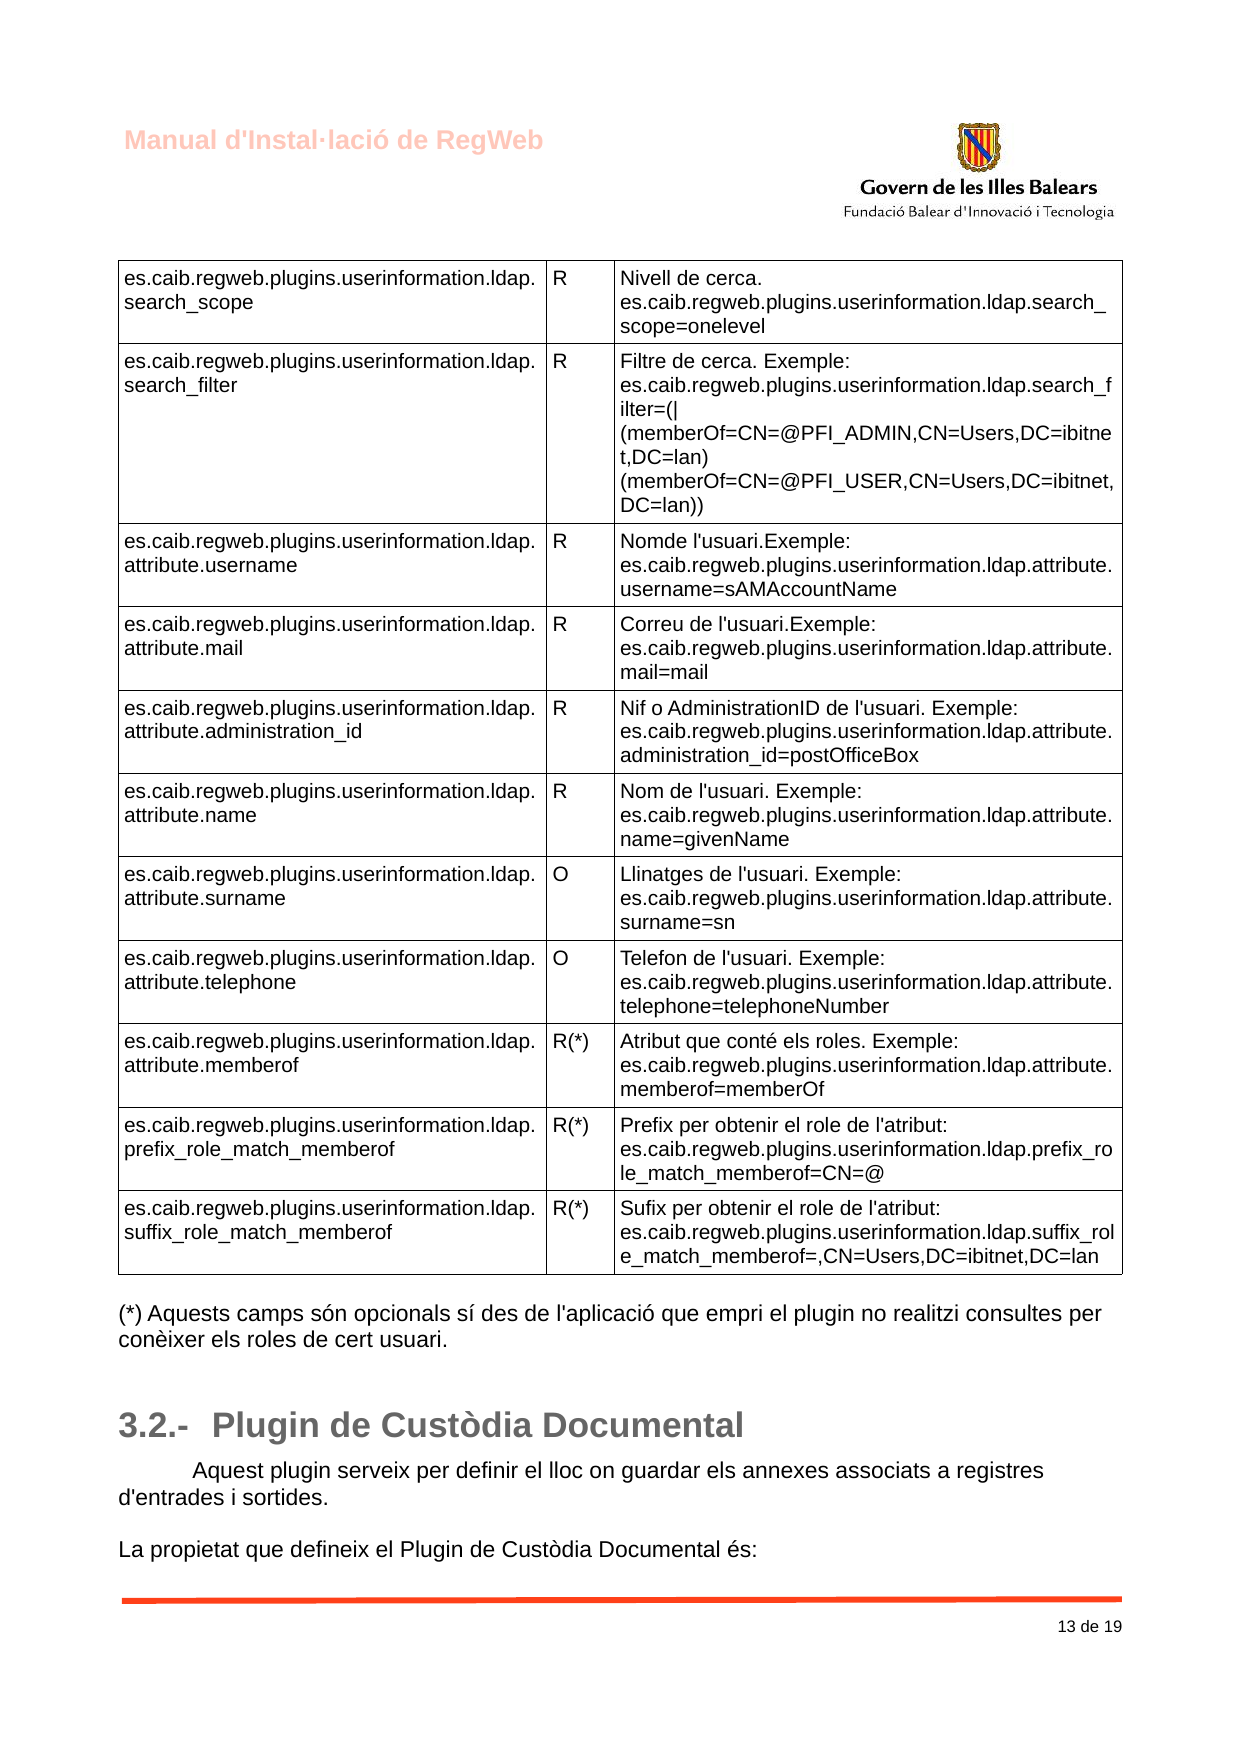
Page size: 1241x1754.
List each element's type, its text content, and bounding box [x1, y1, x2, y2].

table_cell R [547, 607, 614, 689]
table_cell Prefix per obtenir el role de l'atribut: es.caib.regweb.plugins.userinformation.ldap.prefix_role_match_memberof=CN=@ [615, 1108, 1122, 1190]
text La propietat que defineix el Plugin de Custòdia Documental és: [118, 1536, 1122, 1563]
table_cell Atribut que conté els roles. Exemple: es.caib.regweb.plugins.userinformation.ldap.attribute.memberof=memberOf [615, 1024, 1122, 1107]
table_cell R(*) [547, 1024, 614, 1107]
text Aquest plugin serveix per definir el lloc on guardar els annexes associats a registres d'entrades i sortides. [118, 1457, 1122, 1510]
table_cell O [547, 857, 614, 940]
table_cell Filtre de cerca. Exemple: es.caib.regweb.plugins.userinformation.ldap.search_filter=(|(memberOf=CN=@PFI_ADMIN,CN=Users,DC=ibitnet,DC=lan)(memberOf=CN=@PFI_USER,CN=Users,DC=ibitnet,DC=lan)) [615, 344, 1122, 523]
table_cell R [547, 774, 614, 856]
table_cell es.caib.regweb.plugins.userinformation.ldap.attribute.name [119, 774, 546, 856]
table_cell Correu de l'usuari.Exemple: es.caib.regweb.plugins.userinformation.ldap.attribute.mail=mail [615, 607, 1122, 689]
table_cell R [547, 691, 614, 773]
table_cell es.caib.regweb.plugins.userinformation.ldap.attribute.administration_id [119, 691, 546, 773]
table_cell es.caib.regweb.plugins.userinformation.ldap.attribute.mail [119, 607, 546, 689]
table_cell es.caib.regweb.plugins.userinformation.ldap.search_scope [119, 261, 546, 343]
table_cell R [547, 524, 614, 606]
table_cell es.caib.regweb.plugins.userinformation.ldap.attribute.username [119, 524, 546, 606]
table_cell es.caib.regweb.plugins.userinformation.ldap.attribute.surname [119, 857, 546, 940]
subtitle Plugin de Custòdia Documental [118, 1404, 1122, 1445]
table_cell Telefon de l'usuari. Exemple: es.caib.regweb.plugins.userinformation.ldap.attribute.telephone=telephoneNumber [615, 941, 1122, 1023]
table_cell R(*) [547, 1191, 614, 1273]
table_cell R [547, 261, 614, 343]
table_cell es.caib.regweb.plugins.userinformation.ldap.attribute.memberof [119, 1024, 546, 1107]
table_cell Nomde l'usuari.Exemple: es.caib.regweb.plugins.userinformation.ldap.attribute.username=sAMAccountName [615, 524, 1122, 606]
table_cell es.caib.regweb.plugins.userinformation.ldap.prefix_role_match_memberof [119, 1108, 546, 1190]
table_cell O [547, 941, 614, 1023]
table_cell R(*) [547, 1108, 614, 1190]
table_cell Nif o AdministrationID de l'usuari. Exemple: es.caib.regweb.plugins.userinformation.ldap.attribute.administration_id=postOfficeBox [615, 691, 1122, 773]
table_cell Nom de l'usuari. Exemple: es.caib.regweb.plugins.userinformation.ldap.attribute.name=givenName [615, 774, 1122, 856]
table_cell es.caib.regweb.plugins.userinformation.ldap.attribute.telephone [119, 941, 546, 1023]
text (*) Aquests camps són opcionals sí des de l'aplicació que empri el plugin no realitzi consultes per conèixer els roles de cert usuari. [118, 1300, 1122, 1353]
picture [840, 123, 1117, 220]
table_cell es.caib.regweb.plugins.userinformation.ldap.search_filter [119, 344, 546, 523]
table_cell Sufix per obtenir el role de l'atribut: es.caib.regweb.plugins.userinformation.ldap.suffix_role_match_memberof=,CN=Users,DC=ibitnet,DC=lan [615, 1191, 1122, 1273]
table_cell R [547, 344, 614, 523]
table_cell Llinatges de l'usuari. Exemple: es.caib.regweb.plugins.userinformation.ldap.attribute.surname=sn [615, 857, 1122, 940]
table_cell Nivell de cerca. es.caib.regweb.plugins.userinformation.ldap.search_scope=onelevel [615, 261, 1122, 343]
table_cell es.caib.regweb.plugins.userinformation.ldap.suffix_role_match_memberof [119, 1191, 546, 1273]
